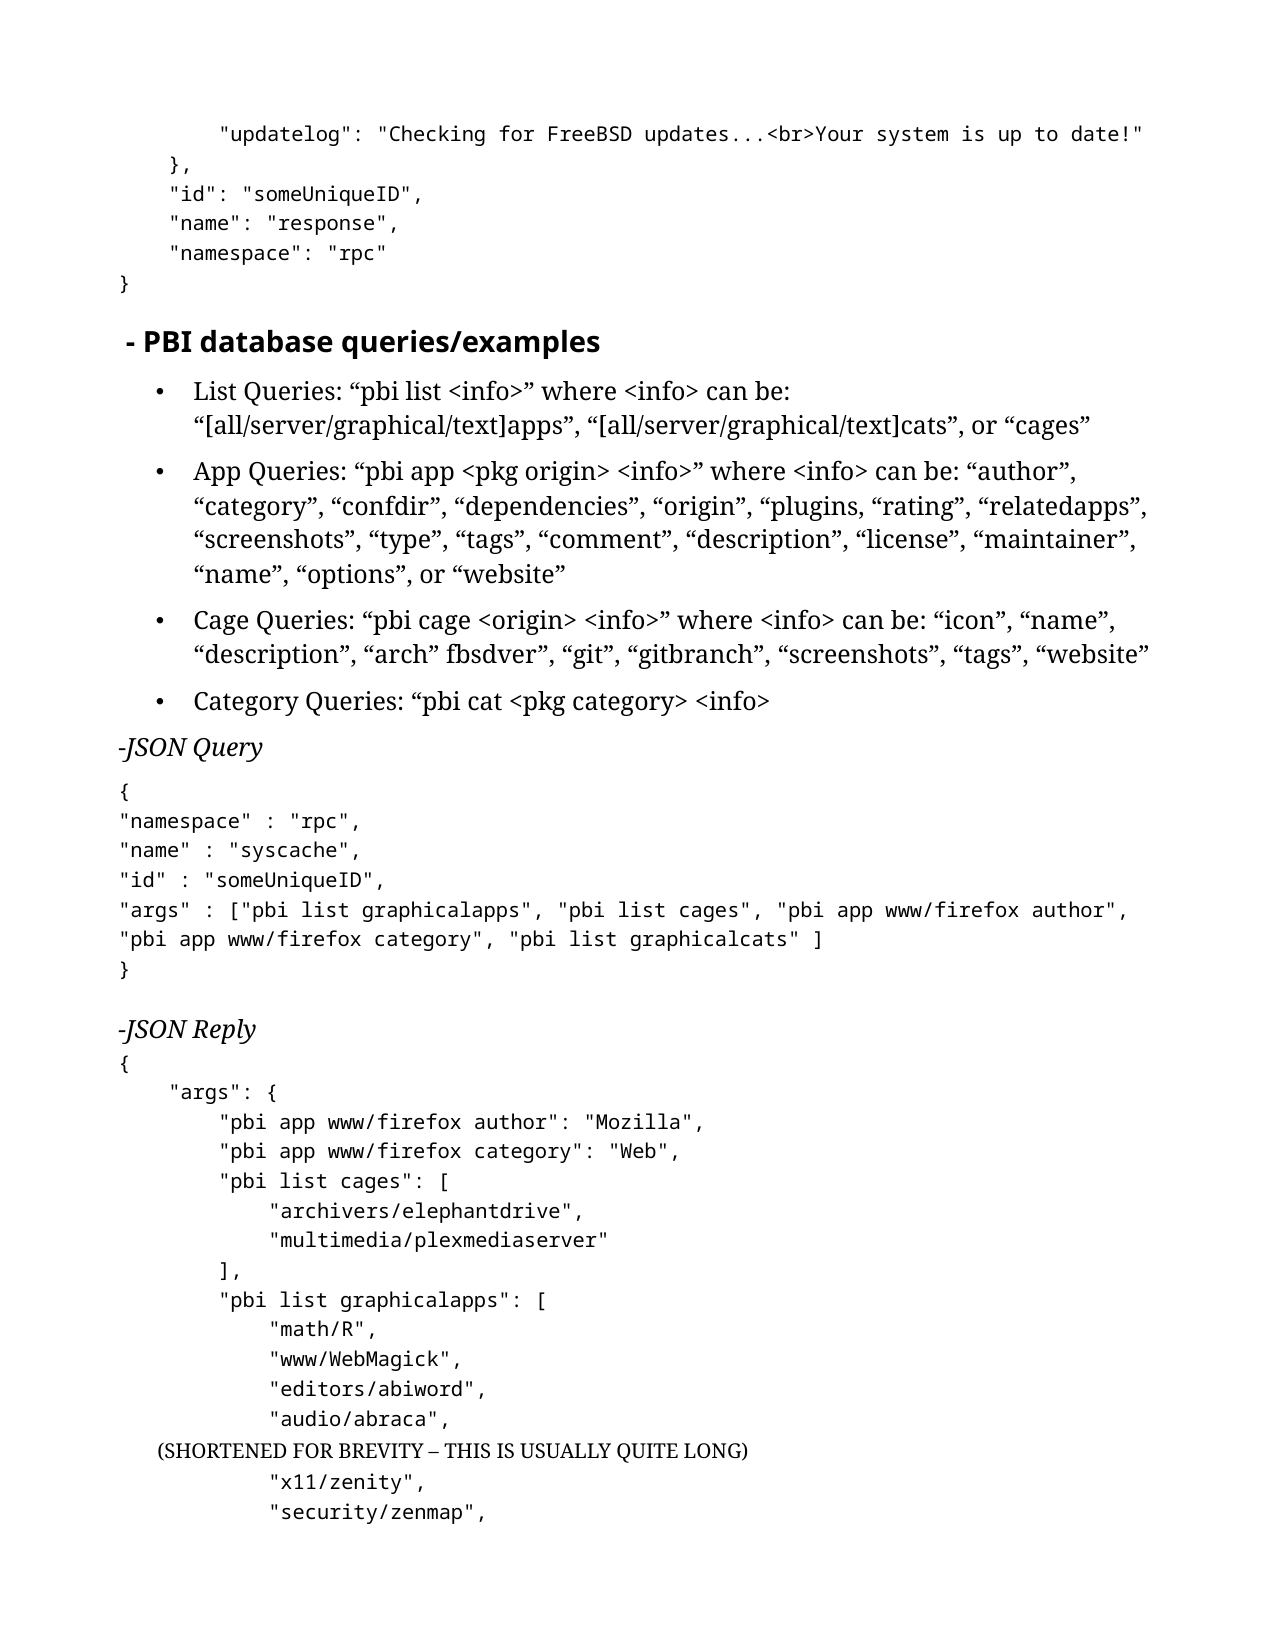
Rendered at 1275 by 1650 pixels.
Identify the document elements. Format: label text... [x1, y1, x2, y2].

text { [118, 777, 1157, 804]
text "args": { [118, 1076, 1157, 1106]
text (SHORTENED FOR BREVITY – THIS IS USUALLY QUITE LONG) [118, 1432, 1157, 1466]
text "multimedia/plexmediaserver" [118, 1224, 1157, 1254]
text "pbi app www/firefox category": "Web", [118, 1135, 1157, 1165]
text "math/R", [118, 1313, 1157, 1343]
text "name" : "syscache", [118, 834, 1157, 864]
subtitle - PBI database queries/examples [118, 321, 1157, 361]
text } [118, 267, 1157, 296]
text }, [118, 148, 1157, 177]
text "www/WebMagick", [118, 1343, 1157, 1373]
list Cage Queries: “pbi cage <origin> <info>” where <info> can be: “icon”, “name”, “description”, “arch” fbsdver”, “git”, “gitbranch”, “screenshots”, “tags”, “website” [156, 603, 1157, 671]
text "namespace" : "rpc", [118, 804, 1157, 834]
text -JSON Query [118, 730, 1157, 764]
list Category Queries: “pbi cat <pkg category> <info> [156, 683, 1157, 717]
list List Queries: “pbi list <info>” where <info> can be: “[all/server/graphical/text]apps”, “[all/server/graphical/text]cats”, or “cages” [156, 373, 1157, 442]
text "name": "response", [118, 207, 1157, 237]
text "namespace": "rpc" [118, 237, 1157, 267]
text "security/zenmap", [118, 1496, 1157, 1526]
text ], [118, 1254, 1157, 1284]
list App Queries: “pbi app <pkg origin> <info>” where <info> can be: “author”, “category”, “confdir”, “dependencies”, “origin”, “plugins, “rating”, “relatedapps”, “screenshots”, “type”, “tags”, “comment”, “description”, “license”, “maintainer”, “name”, “options”, or “website” [156, 454, 1157, 590]
text "x11/zenity", [118, 1466, 1157, 1496]
text "args" : ["pbi list graphicalapps", "pbi list cages", "pbi app www/firefox author", "pbi app www/firefox category", "pbi list graphicalcats" ] [118, 893, 1157, 953]
text "archivers/elephantdrive", [118, 1194, 1157, 1224]
text "id" : "someUniqueID", [118, 864, 1157, 893]
text "audio/abraca", [118, 1402, 1157, 1432]
text "pbi app www/firefox author": "Mozilla", [118, 1106, 1157, 1135]
text "pbi list graphicalapps": [ [118, 1284, 1157, 1313]
text } [118, 953, 1157, 982]
text "pbi list cages": [ [118, 1165, 1157, 1194]
text "id": "someUniqueID", [118, 177, 1157, 207]
text -JSON Reply [118, 1012, 1157, 1046]
text "updatelog": "Checking for FreeBSD updates...<br>Your system is up to date!" [118, 118, 1157, 148]
text { [118, 1046, 1157, 1076]
text "editors/abiword", [118, 1373, 1157, 1402]
